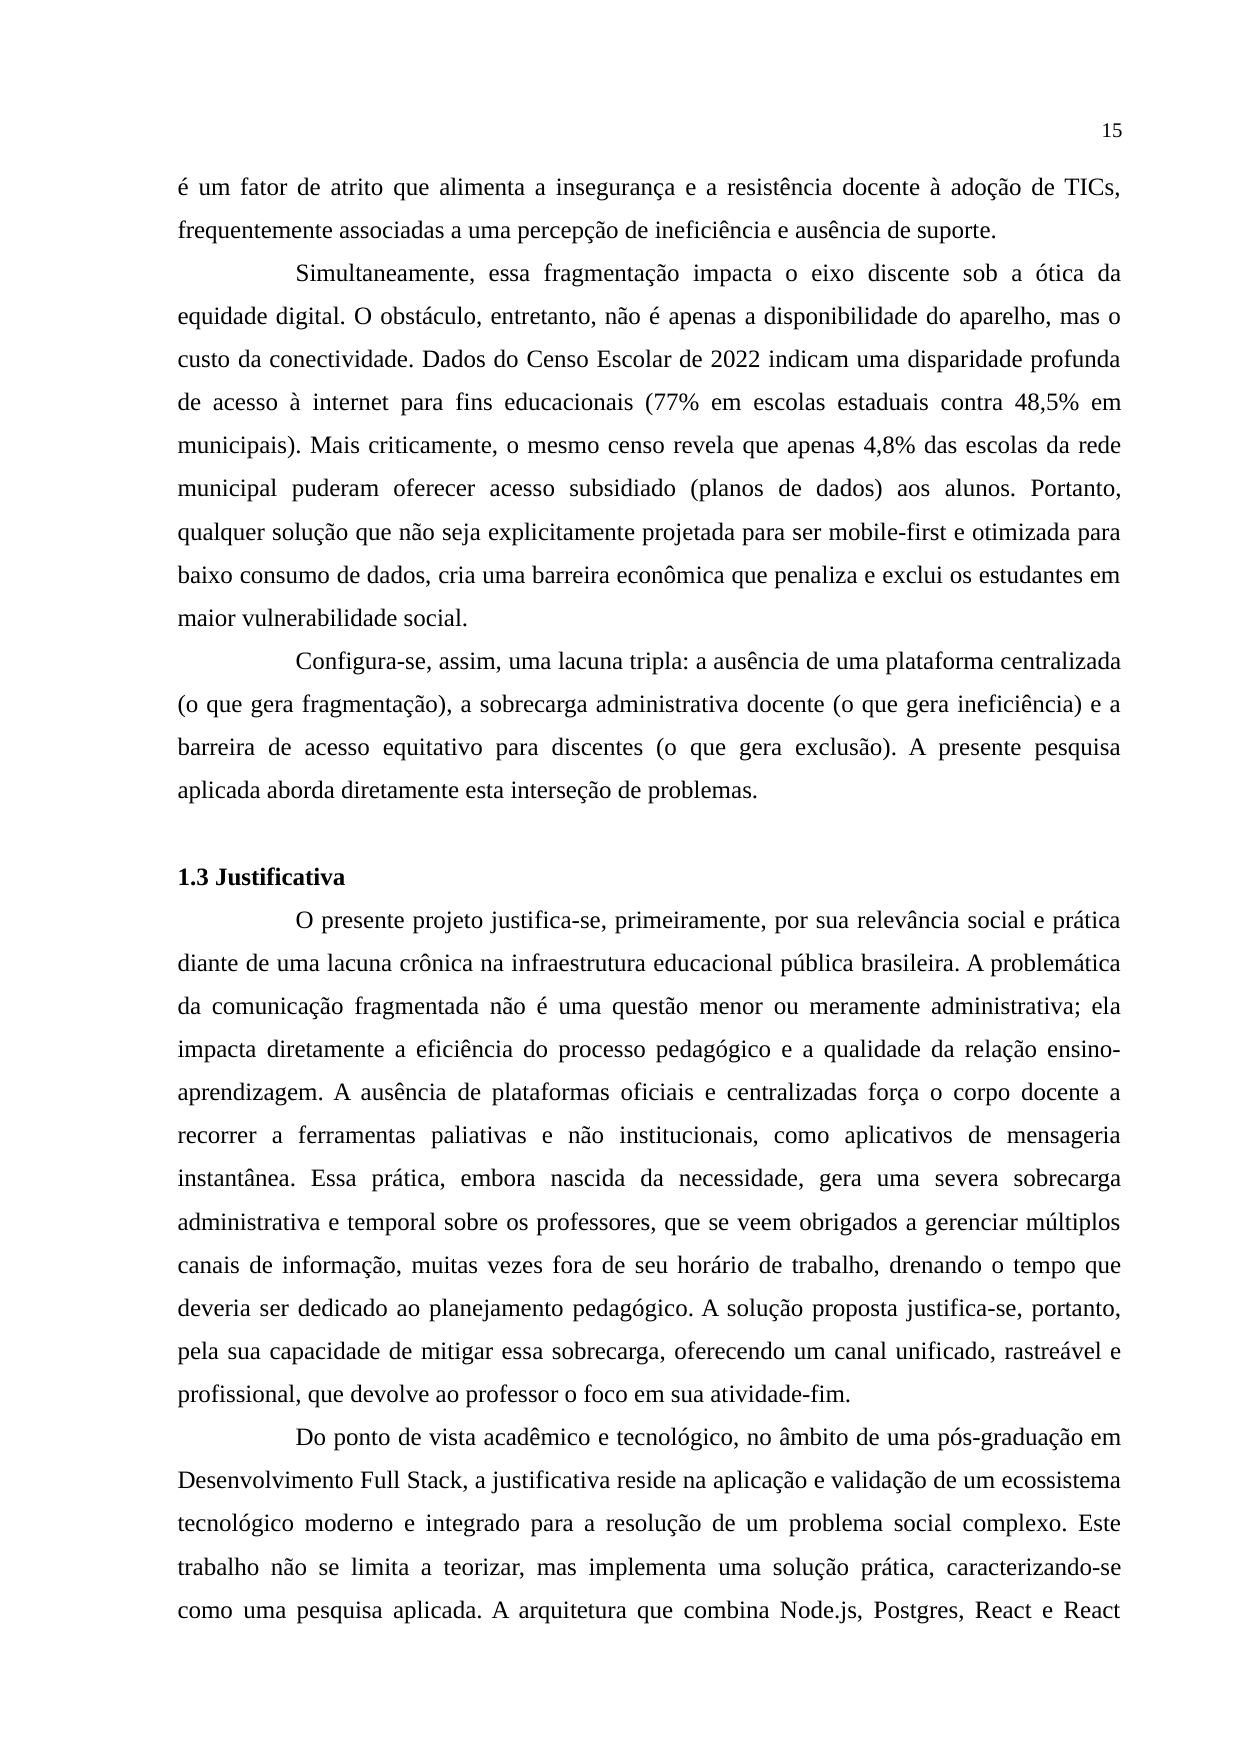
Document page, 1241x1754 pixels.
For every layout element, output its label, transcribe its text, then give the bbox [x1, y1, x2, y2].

text Do ponto de vista acadêmico e tecnológico, no âmbito de uma pós-graduação em Desenvolvimento Full Stack, a justificativa reside na aplicação e validação de um ecossistema tecnológico moderno e integrado para a resolução de um problema social complexo. Este trabalho não se limita a teorizar, mas implementa uma solução prática, caracterizando-se como uma pesquisa aplicada. A arquitetura que combina Node.js, Postgres, React e React [177, 1422, 1122, 1623]
text Configura-se, assim, uma lacuna tripla: a ausência de uma plataforma centralizada (o que gera fragmentação), a sobrecarga administrativa docente (o que gera ineficiência) e a barreira de acesso equitativo para discentes (o que gera exclusão). A presente pesquisa aplicada aborda diretamente esta interseção de problemas. [177, 646, 1122, 804]
text O presente projeto justifica-se, primeiramente, por sua relevância social e prática diante de uma lacuna crônica na infraestrutura educacional pública brasileira. A problemática da comunicação fragmentada não é uma questão menor ou meramente administrativa; ela impacta diretamente a eficiência do processo pedagógico e a qualidade da relação ensino-aprendizagem. A ausência de plataformas oficiais e centralizadas força o corpo docente a recorrer a ferramentas paliativas e não institucionais, como aplicativos de mensageria instantânea. Essa prática, embora nascida da necessidade, gera uma severa sobrecarga administrativa e temporal sobre os professores, que se veem obrigados a gerenciar múltiplos canais de informação, muitas vezes fora de seu horário de trabalho, drenando o tempo que deveria ser dedicado ao planejamento pedagógico. A solução proposta justifica-se, portanto, pela sua capacidade de mitigar essa sobrecarga, oferecendo um canal unificado, rastreável e profissional, que devolve ao professor o foco em sua atividade-fim. [177, 905, 1122, 1408]
text é um fator de atrito que alimenta a insegurança e a resistência docente à adoção de TICs, frequentemente associadas a uma percepção de ineficiência e ausência de suporte. [177, 172, 1122, 243]
text 1.3 Justificativa [177, 862, 1122, 890]
text Simultaneamente, essa fragmentação impacta o eixo discente sob a ótica da equidade digital. O obstáculo, entretanto, não é apenas a disponibilidade do aparelho, mas o custo da conectividade. Dados do Censo Escolar de 2022 indicam uma disparidade profunda de acesso à internet para fins educacionais (77% em escolas estaduais contra 48,5% em municipais). Mais criticamente, o mesmo censo revela que apenas 4,8% das escolas da rede municipal puderam oferecer acesso subsidiado (planos de dados) aos alunos. Portanto, qualquer solução que não seja explicitamente projetada para ser mobile-first e otimizada para baixo consumo de dados, cria uma barreira econômica que penaliza e exclui os estudantes em maior vulnerabilidade social. [177, 258, 1122, 632]
